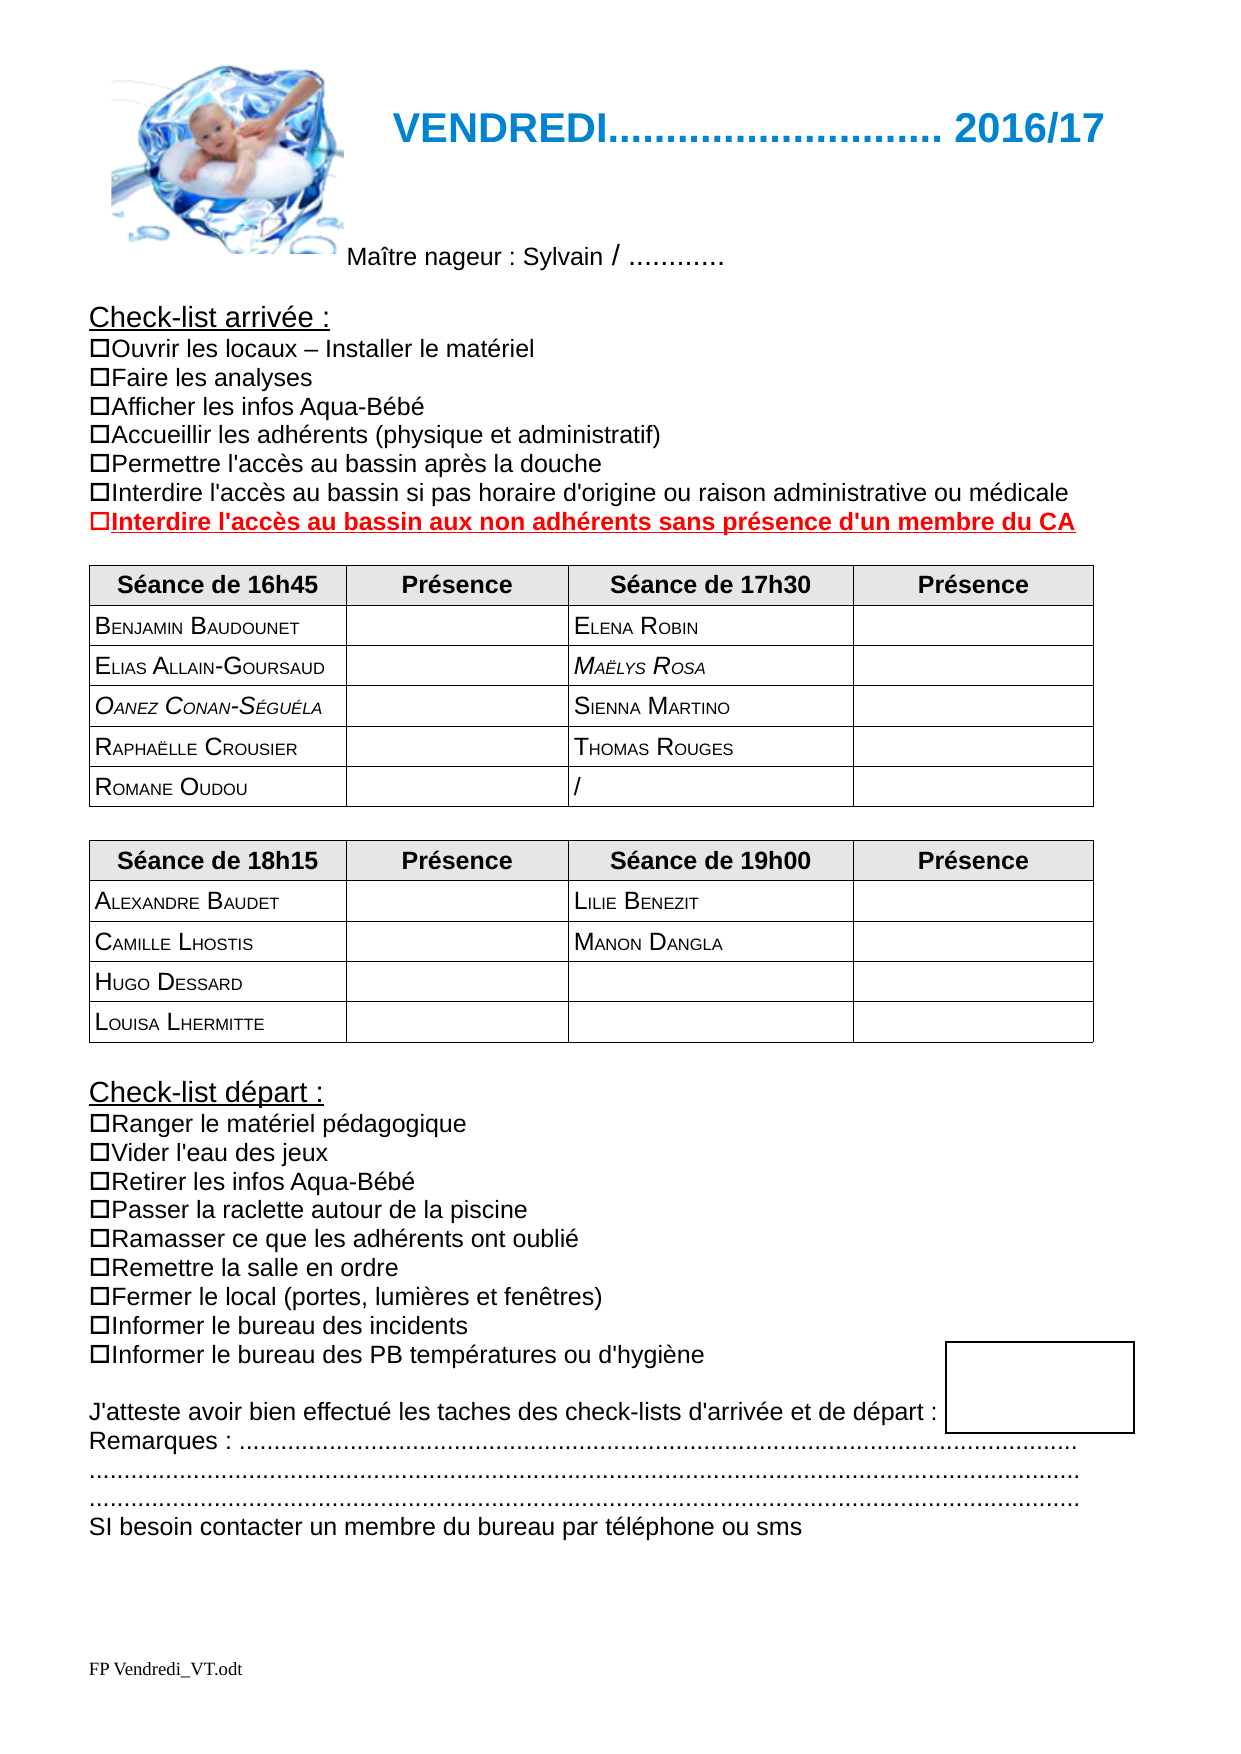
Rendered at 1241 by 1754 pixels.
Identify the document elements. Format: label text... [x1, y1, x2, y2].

table_cell Elias Allain-Goursaud [90, 646, 346, 685]
text ............................................................................................................................................... [89, 1483, 1152, 1512]
table_cell [854, 767, 1093, 806]
table_header Séance de 16h45 [90, 566, 346, 605]
table_cell [347, 962, 568, 1001]
list Afficher les infos Aqua-Bébé [89, 391, 1152, 420]
list Fermer le local (portes, lumières et fenêtres) [89, 1282, 1152, 1311]
table_cell Lilie Benezit [569, 881, 853, 921]
table_cell [347, 767, 568, 806]
table_cell [854, 727, 1093, 766]
table_header Présence [347, 566, 568, 605]
table_cell [347, 922, 568, 961]
list Faire les analyses [89, 363, 1152, 391]
table_cell [854, 646, 1093, 685]
list Interdire l'accès au bassin si pas horaire d'origine ou raison administrative ou médicale [89, 478, 1152, 507]
table_cell [569, 962, 853, 1001]
table_cell [347, 606, 568, 645]
table_header Séance de 17h30 [569, 566, 853, 605]
table_cell Manon Dangla [569, 922, 853, 961]
table_cell Maëlys Rosa [569, 646, 853, 685]
table_cell Thomas Rouges [569, 727, 853, 766]
list Ranger le matériel pédagogique [89, 1109, 1152, 1138]
text ............................................................................................................................................... [89, 1455, 1152, 1483]
table_cell [347, 881, 568, 921]
table_header Présence [854, 566, 1093, 605]
table_cell [347, 686, 568, 726]
table_cell [347, 1002, 568, 1042]
table_cell [854, 606, 1093, 645]
table_cell / [569, 767, 853, 806]
text Remarques : ......................................................................................................................... [89, 1426, 1152, 1455]
text [89, 104, 111, 152]
table_header Présence [347, 841, 568, 880]
text J'atteste avoir bien effectué les taches des check-lists d'arrivée et de départ : [89, 1397, 945, 1426]
text VENDREDI............................. 2016/17 [344, 104, 1152, 152]
list Accueillir les adhérents (physique et administratif) [89, 420, 1152, 449]
table_cell [854, 962, 1093, 1001]
table_header Présence [854, 841, 1093, 880]
text Maître nageur : Sylvain / ............ [89, 238, 1152, 271]
text SI besoin contacter un membre du bureau par téléphone ou sms [89, 1512, 1152, 1541]
list Interdire l'accès au bassin aux non adhérents sans présence d'un membre du CA [89, 507, 1152, 536]
table_cell [347, 727, 568, 766]
table_header Séance de 19h00 [569, 841, 853, 880]
list Informer le bureau des incidents [89, 1311, 1152, 1339]
table_cell Romane Oudou [90, 767, 346, 806]
list Passer la raclette autour de la piscine [89, 1195, 1152, 1224]
list Ouvrir les locaux – Installer le matériel [89, 334, 1152, 363]
table_cell Louisa Lhermitte [90, 1002, 346, 1042]
table_cell [854, 686, 1093, 726]
table_cell Alexandre Baudet [90, 881, 346, 921]
table_header Séance de 18h15 [90, 841, 346, 880]
table_cell Raphaëlle Crousier [90, 727, 346, 766]
table_cell Elena Robin [569, 606, 853, 645]
text Check-list arrivée : [89, 300, 1152, 334]
table_cell [569, 1002, 853, 1042]
table_cell Sienna Martino [569, 686, 853, 726]
table_cell Benjamin Baudounet [90, 606, 346, 645]
table_cell [854, 922, 1093, 961]
text Check-list départ : [89, 1075, 1152, 1109]
list Ramasser ce que les adhérents ont oublié [89, 1224, 1152, 1253]
list Vider l'eau des jeux [89, 1138, 1152, 1166]
list Informer le bureau des PB températures ou d'hygiène [89, 1339, 1152, 1368]
table_cell Camille Lhostis [90, 922, 346, 961]
table_cell [347, 646, 568, 685]
list Permettre l'accès au bassin après la douche [89, 449, 1152, 478]
table_cell [854, 1002, 1093, 1042]
table_cell [854, 881, 1093, 921]
table_cell Hugo Dessard [90, 962, 346, 1001]
list Retirer les infos Aqua-Bébé [89, 1166, 1152, 1195]
table_cell Oanez Conan-Séguéla [90, 686, 346, 726]
list Remettre la salle en ordre [89, 1253, 1152, 1282]
